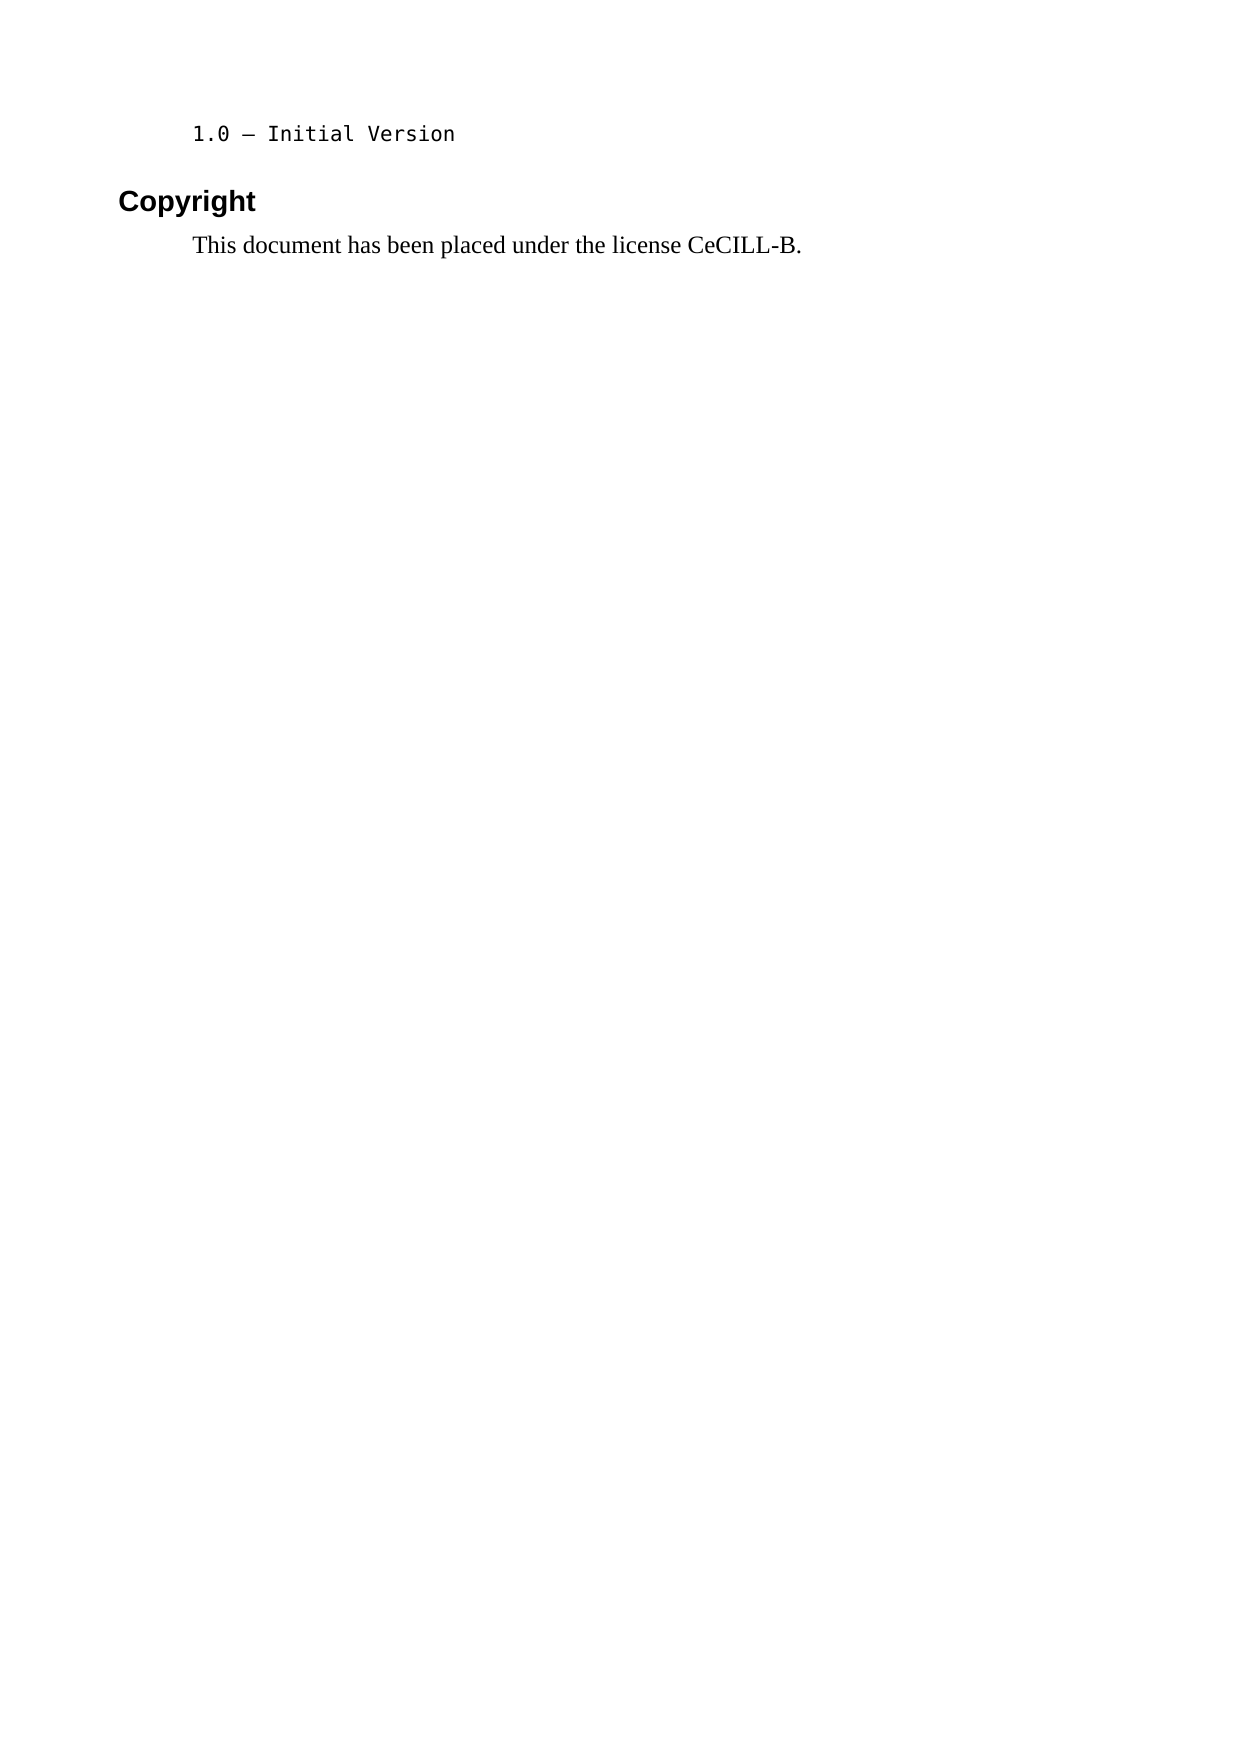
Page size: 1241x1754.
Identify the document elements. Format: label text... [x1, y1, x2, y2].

text This document has been placed under the license CeCILL-B. [118, 230, 1122, 259]
text 1.0 – Initial Version [118, 118, 1122, 147]
subtitle Copyright [118, 184, 1122, 218]
